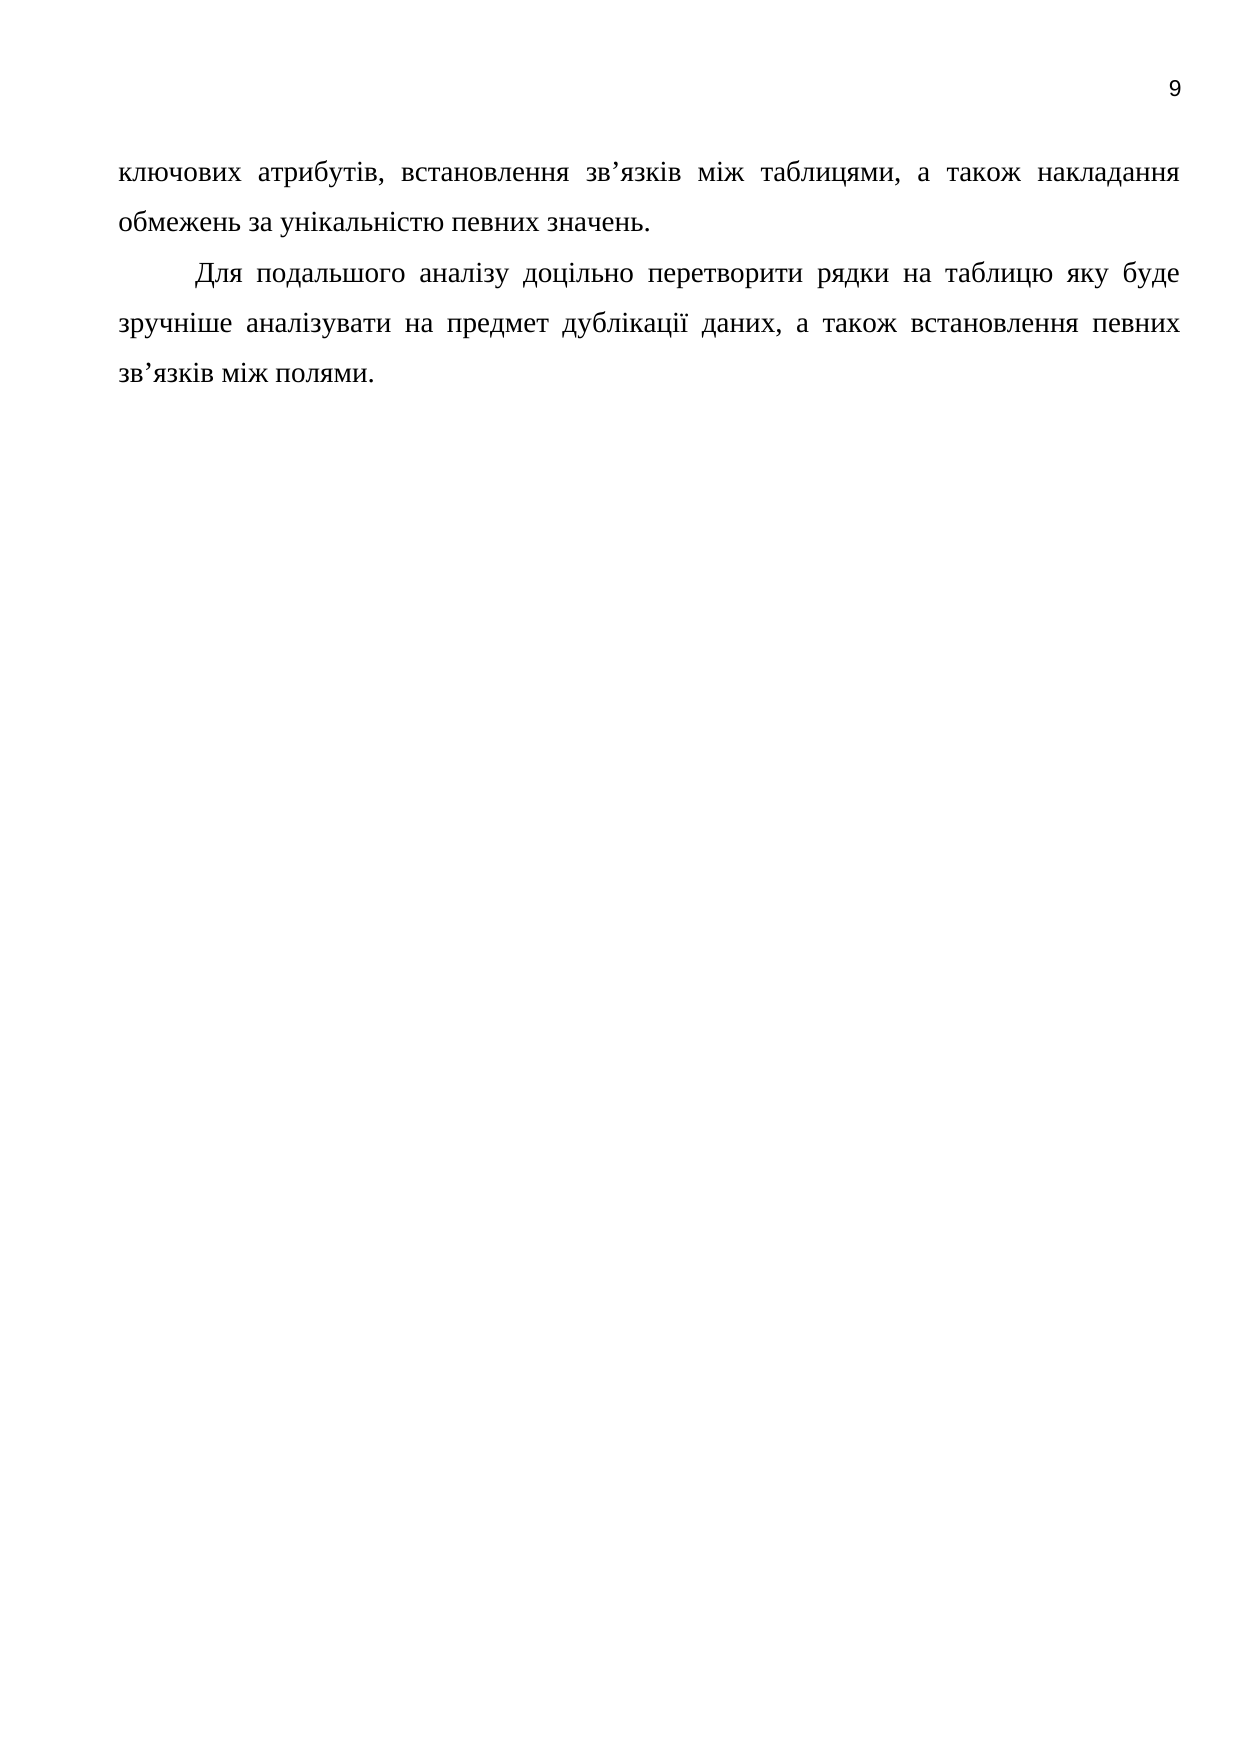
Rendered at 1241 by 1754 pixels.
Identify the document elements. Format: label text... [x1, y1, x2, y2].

text ключових атрибутів, встановлення зв’язків між таблицями, а також накладання обмежень за унікальністю певних значень. [118, 154, 1181, 238]
text Для подальшого аналізу доцільно перетворити рядки на таблицю яку буде зручніше аналізувати на предмет дублікації даних, а також встановлення певних зв’язків між полями. [118, 255, 1181, 389]
